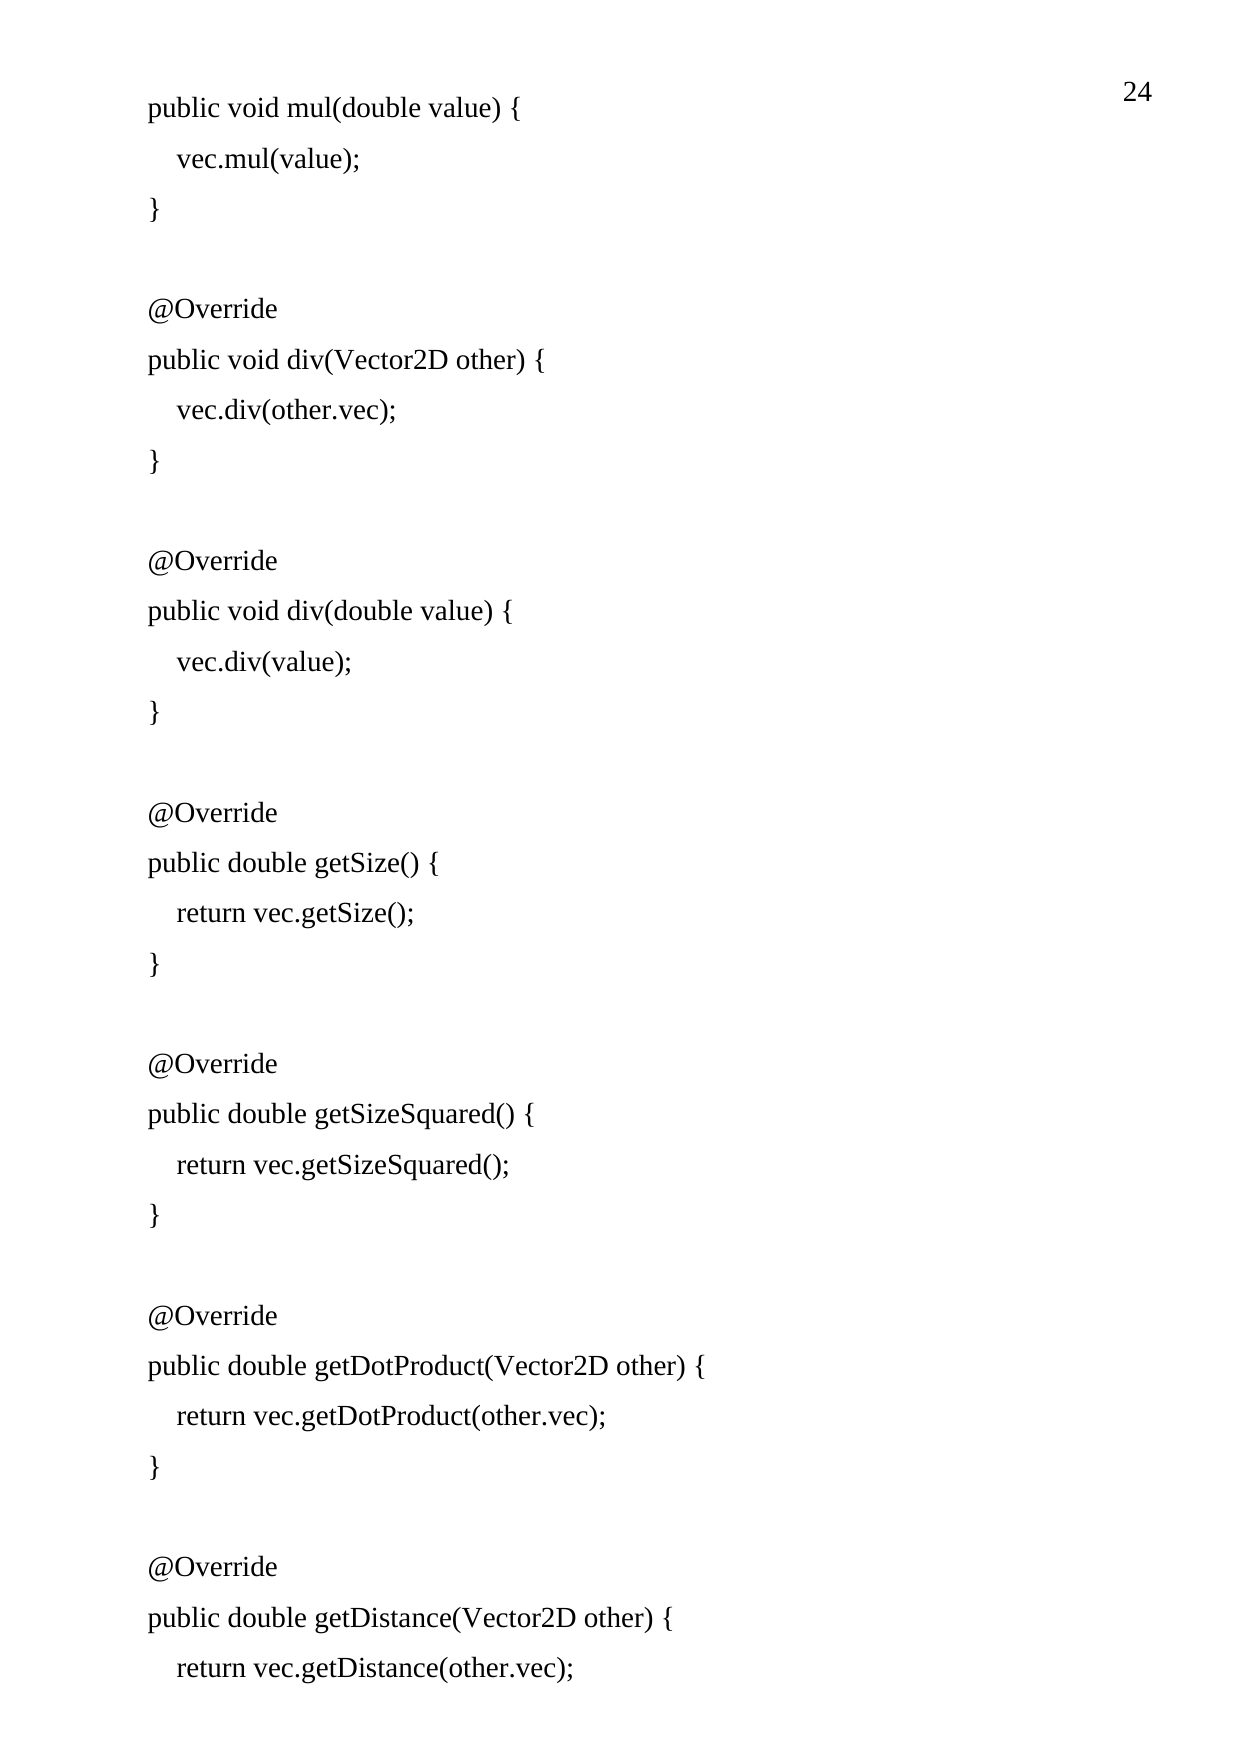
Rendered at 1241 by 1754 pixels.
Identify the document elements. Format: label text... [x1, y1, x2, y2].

text @Override [118, 543, 1122, 577]
text vec.div(value); [118, 644, 1122, 677]
text public void mul(double value) { [118, 90, 1122, 124]
text public double getDotProduct(Vector2D other) { [118, 1348, 1122, 1382]
text public double getDistance(Vector2D other) { [118, 1600, 1122, 1633]
text } [118, 191, 1122, 224]
text vec.div(other.vec); [118, 392, 1122, 426]
text public double getSizeSquared() { [118, 1097, 1122, 1130]
text return vec.getSizeSquared(); [118, 1147, 1122, 1181]
text @Override [118, 292, 1122, 325]
text @Override [118, 1298, 1122, 1331]
text public double getSize() { [118, 845, 1122, 879]
text return vec.getDotProduct(other.vec); [118, 1398, 1122, 1432]
text @Override [118, 1046, 1122, 1080]
text @Override [118, 795, 1122, 828]
text } [118, 1197, 1122, 1231]
text return vec.getSize(); [118, 895, 1122, 929]
text public void div(Vector2D other) { [118, 342, 1122, 376]
text return vec.getDistance(other.vec); [118, 1650, 1122, 1684]
text } [118, 1449, 1122, 1482]
text vec.mul(value); [118, 141, 1122, 174]
text } [118, 946, 1122, 979]
text @Override [118, 1549, 1122, 1583]
text } [118, 443, 1122, 476]
text public void div(double value) { [118, 593, 1122, 627]
text } [118, 694, 1122, 728]
